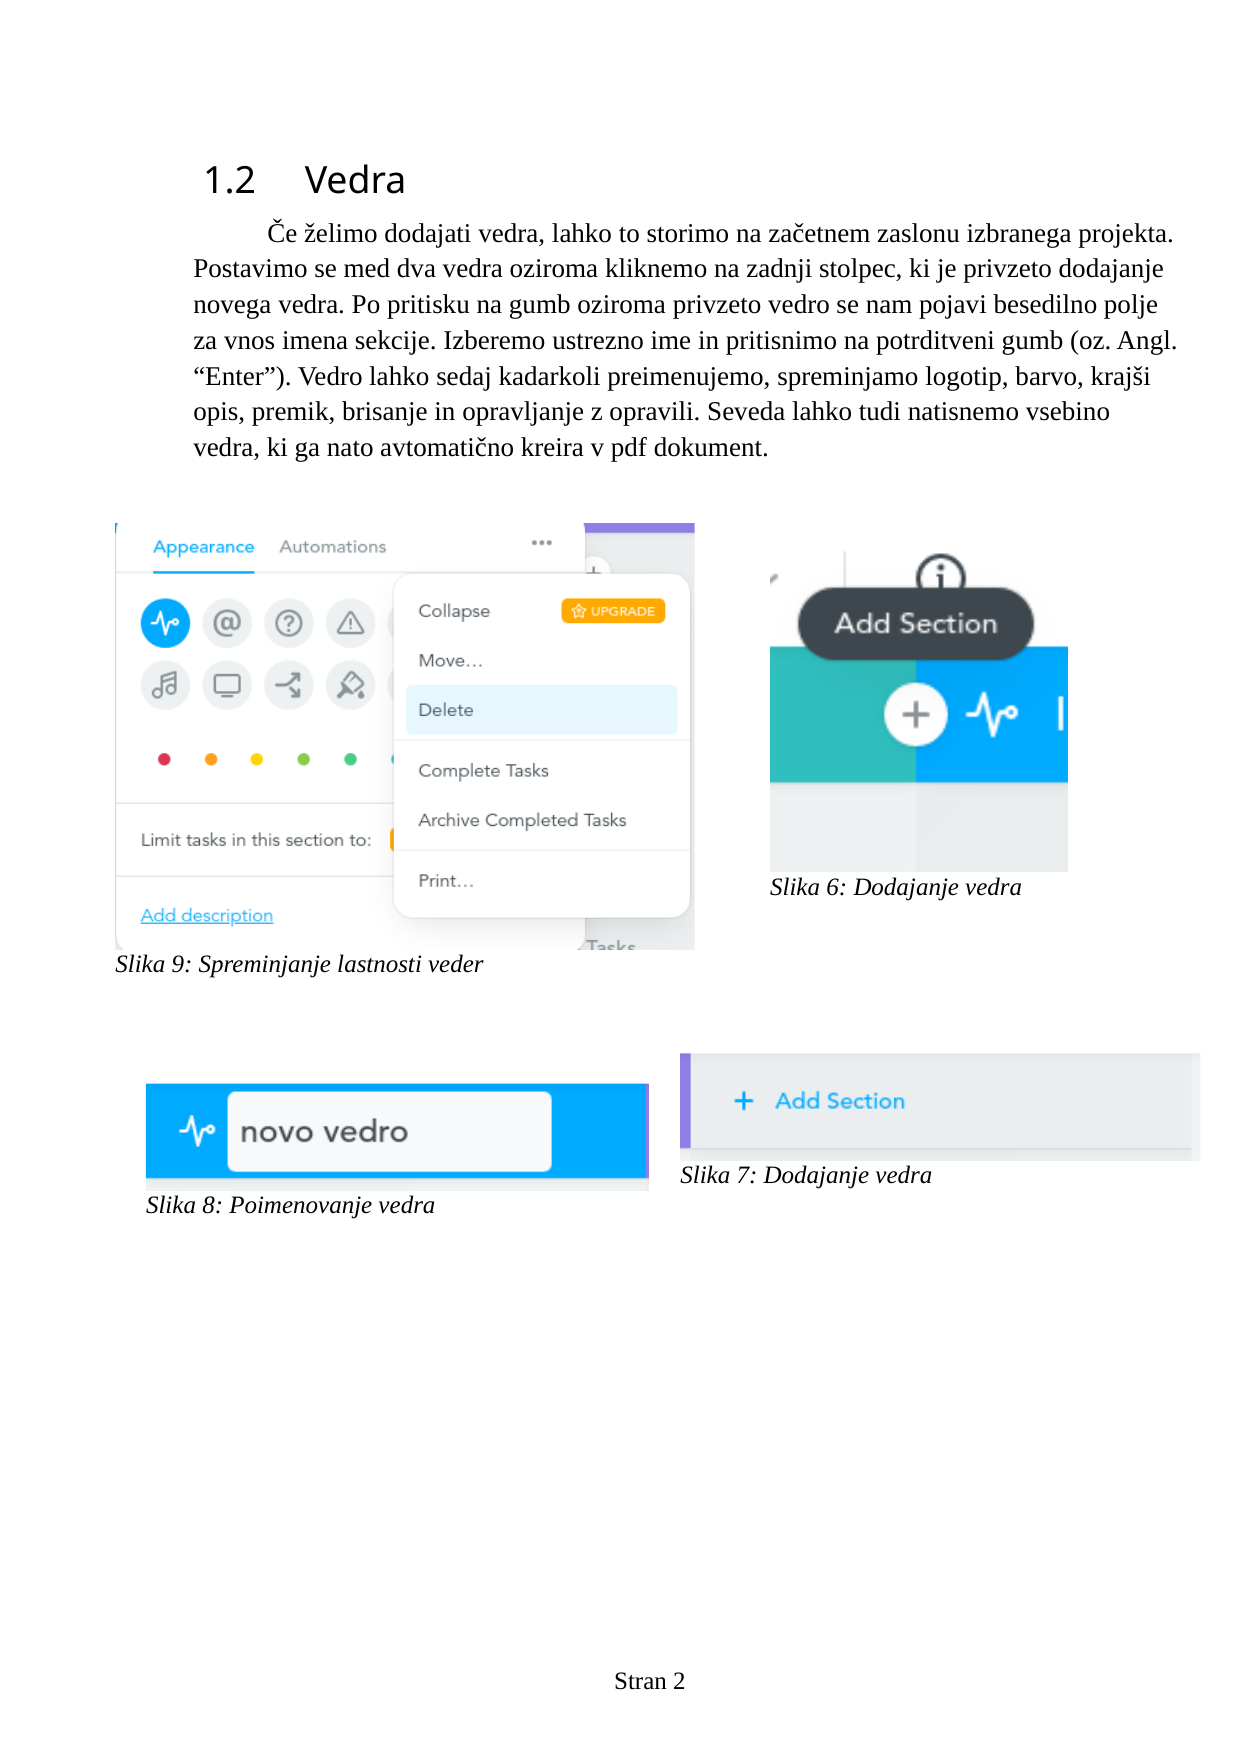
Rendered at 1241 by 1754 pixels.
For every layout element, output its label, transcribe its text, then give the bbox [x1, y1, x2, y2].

list Slika 7: Dodajanje vedra [680, 1161, 1201, 1189]
picture [115, 523, 695, 950]
picture [680, 1052, 1201, 1161]
list Slika 8: Poimenovanje vedra [146, 1191, 649, 1219]
picture [180, 1116, 215, 1146]
picture [228, 1092, 551, 1171]
picture [145, 1073, 649, 1191]
list Slika 6: Dodajanje vedra [770, 545, 1068, 900]
list Če želimo dodajati vedra, lahko to storimo na začetnem zaslonu izbranega projekta. Postavimo se med dva vedra oziroma kliknemo na zadnji stolpec, ki je privzeto dodajanje novega vedra. Po pritisku na gumb oziroma privzeto vedro se nam pojavi besedilno polje za vnos imena sekcije. Izberemo ustrezno ime in pritisnimo na potrditveni gumb (oz. Angl. “Enter”). Vedro lahko sedaj kadarkoli preimenujemo, spreminjamo logotip, barvo, krajši opis, premik, brisanje in opravljanje z opravili. Seveda lahko tudi natisnemo vsebino vedra, ki ga nato avtomatično kreira v pdf dokument. [156, 217, 1181, 462]
list Slika 9: Spreminjanje lastnosti veder [115, 950, 695, 978]
picture [770, 545, 830, 660]
subtitle Vedra [193, 153, 1181, 204]
